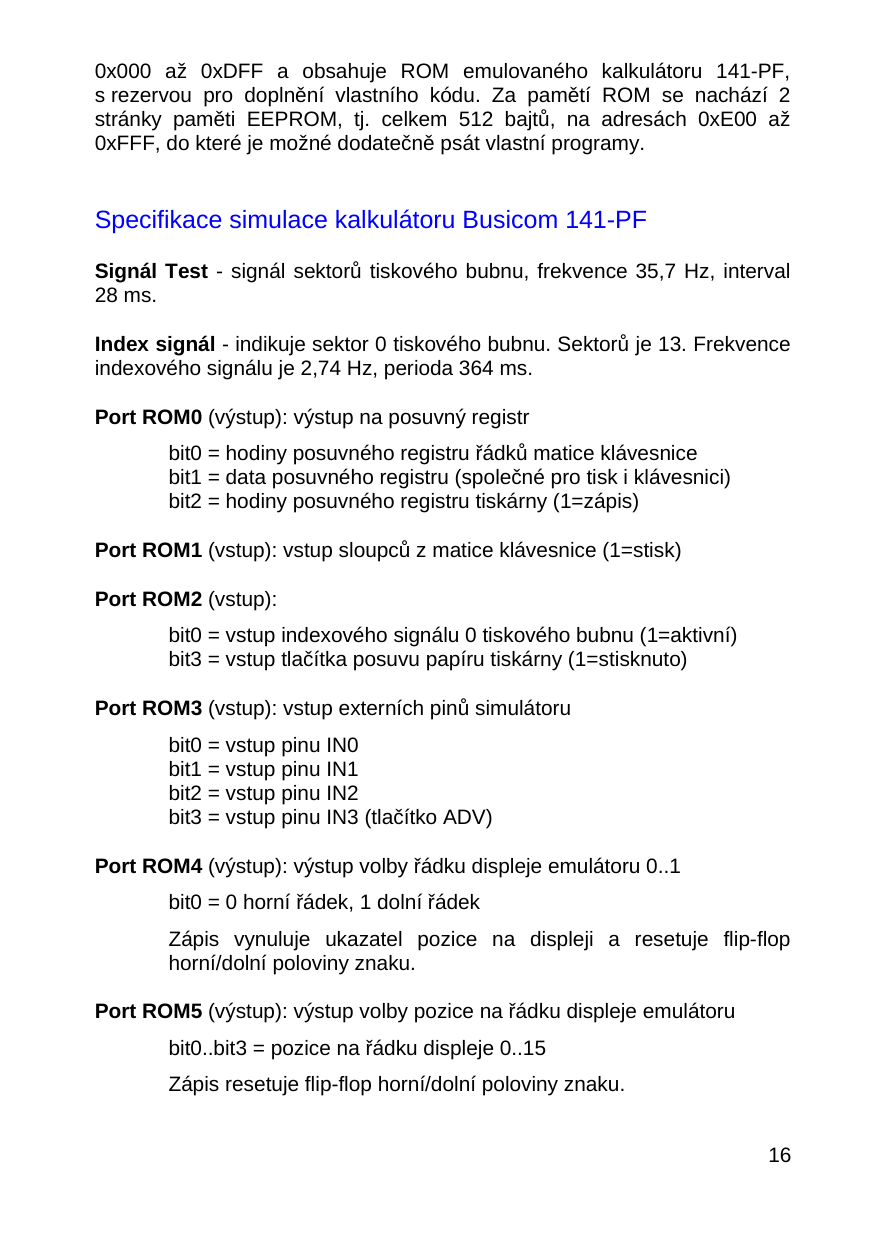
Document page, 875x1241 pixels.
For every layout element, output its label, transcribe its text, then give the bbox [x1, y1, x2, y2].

text Zápis resetuje flip-flop horní/dolní poloviny znaku. [94, 1072, 791, 1096]
text 0x000 až 0xDFF a obsahuje ROM emulovaného kalkulátoru 141-PF, s rezervou pro doplnění vlastního kódu. Za pamětí ROM se nachází 2 stránky paměti EEPROM, tj. celkem 512 bajtů, na adresách 0xE00 až 0xFFF, do které je možné dodatečně psát vlastní programy. [94, 59, 791, 155]
text bit0 = vstup indexového signálu 0 tiskového bubnu (1=aktivní) [94, 623, 791, 647]
text bit3 = vstup tlačítka posuvu papíru tiskárny (1=stisknuto) [94, 647, 791, 671]
text bit0 = hodiny posuvného registru řádků matice klávesnice [94, 441, 791, 465]
subtitle Specifikace simulace kalkulátoru Busicom 141-PF [94, 205, 791, 234]
text bit0 = 0 horní řádek, 1 dolní řádek [94, 890, 791, 914]
text Port ROM3 (vstup): vstup externích pinů simulátoru [94, 696, 791, 720]
text Signál Test - signál sektorů tiskového bubnu, frekvence 35,7 Hz, interval 28 ms. [94, 259, 791, 307]
text Port ROM4 (výstup): výstup volby řádku displeje emulátoru 0..1 [94, 853, 791, 877]
text Zápis vynuluje ukazatel pozice na displeji a resetuje flip-flop horní/dolní poloviny znaku. [94, 926, 791, 974]
text bit3 = vstup pinu IN3 (tlačítko ADV) [94, 804, 791, 828]
text bit1 = data posuvného registru (společné pro tisk i klávesnici) [94, 465, 791, 489]
text Port ROM2 (vstup): [94, 587, 791, 611]
text bit2 = hodiny posuvného registru tiskárny (1=zápis) [94, 489, 791, 513]
text Index signál - indikuje sektor 0 tiskového bubnu. Sektorů je 13. Frekvence indexového signálu je 2,74 Hz, perioda 364 ms. [94, 332, 791, 379]
text Port ROM1 (vstup): vstup sloupců z matice klávesnice (1=stisk) [94, 538, 791, 562]
text Port ROM5 (výstup): výstup volby pozice na řádku displeje emulátoru [94, 999, 791, 1023]
text bit0 = vstup pinu IN0 [94, 733, 791, 757]
text bit0..bit3 = pozice na řádku displeje 0..15 [94, 1036, 791, 1060]
text Port ROM0 (výstup): výstup na posuvný registr [94, 404, 791, 428]
text bit2 = vstup pinu IN2 [94, 781, 791, 804]
text bit1 = vstup pinu IN1 [94, 757, 791, 781]
